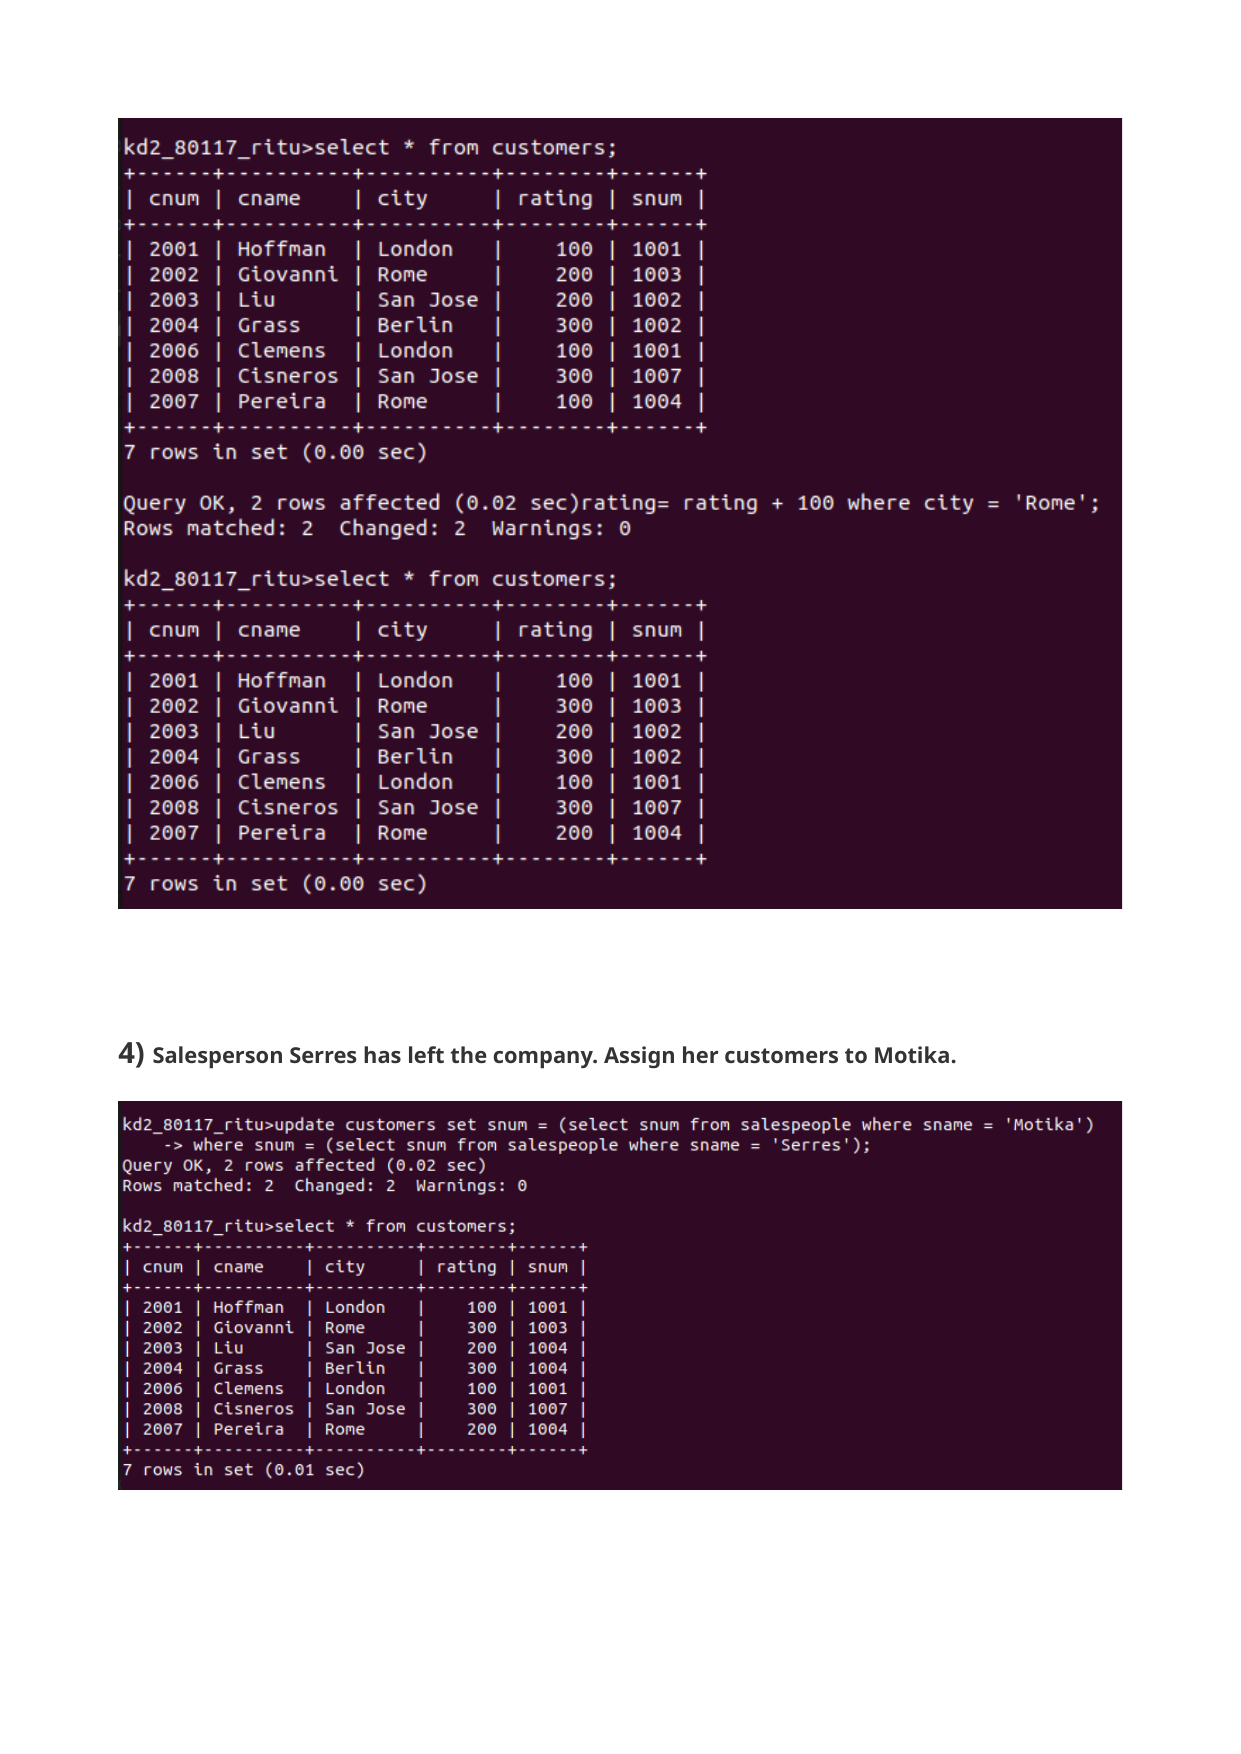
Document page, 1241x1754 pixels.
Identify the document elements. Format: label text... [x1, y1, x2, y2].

text 4) Salesperson Serres has left the company. Assign her customers to Motika. [118, 1032, 1122, 1072]
picture [118, 1101, 1123, 1490]
picture [118, 118, 1123, 909]
